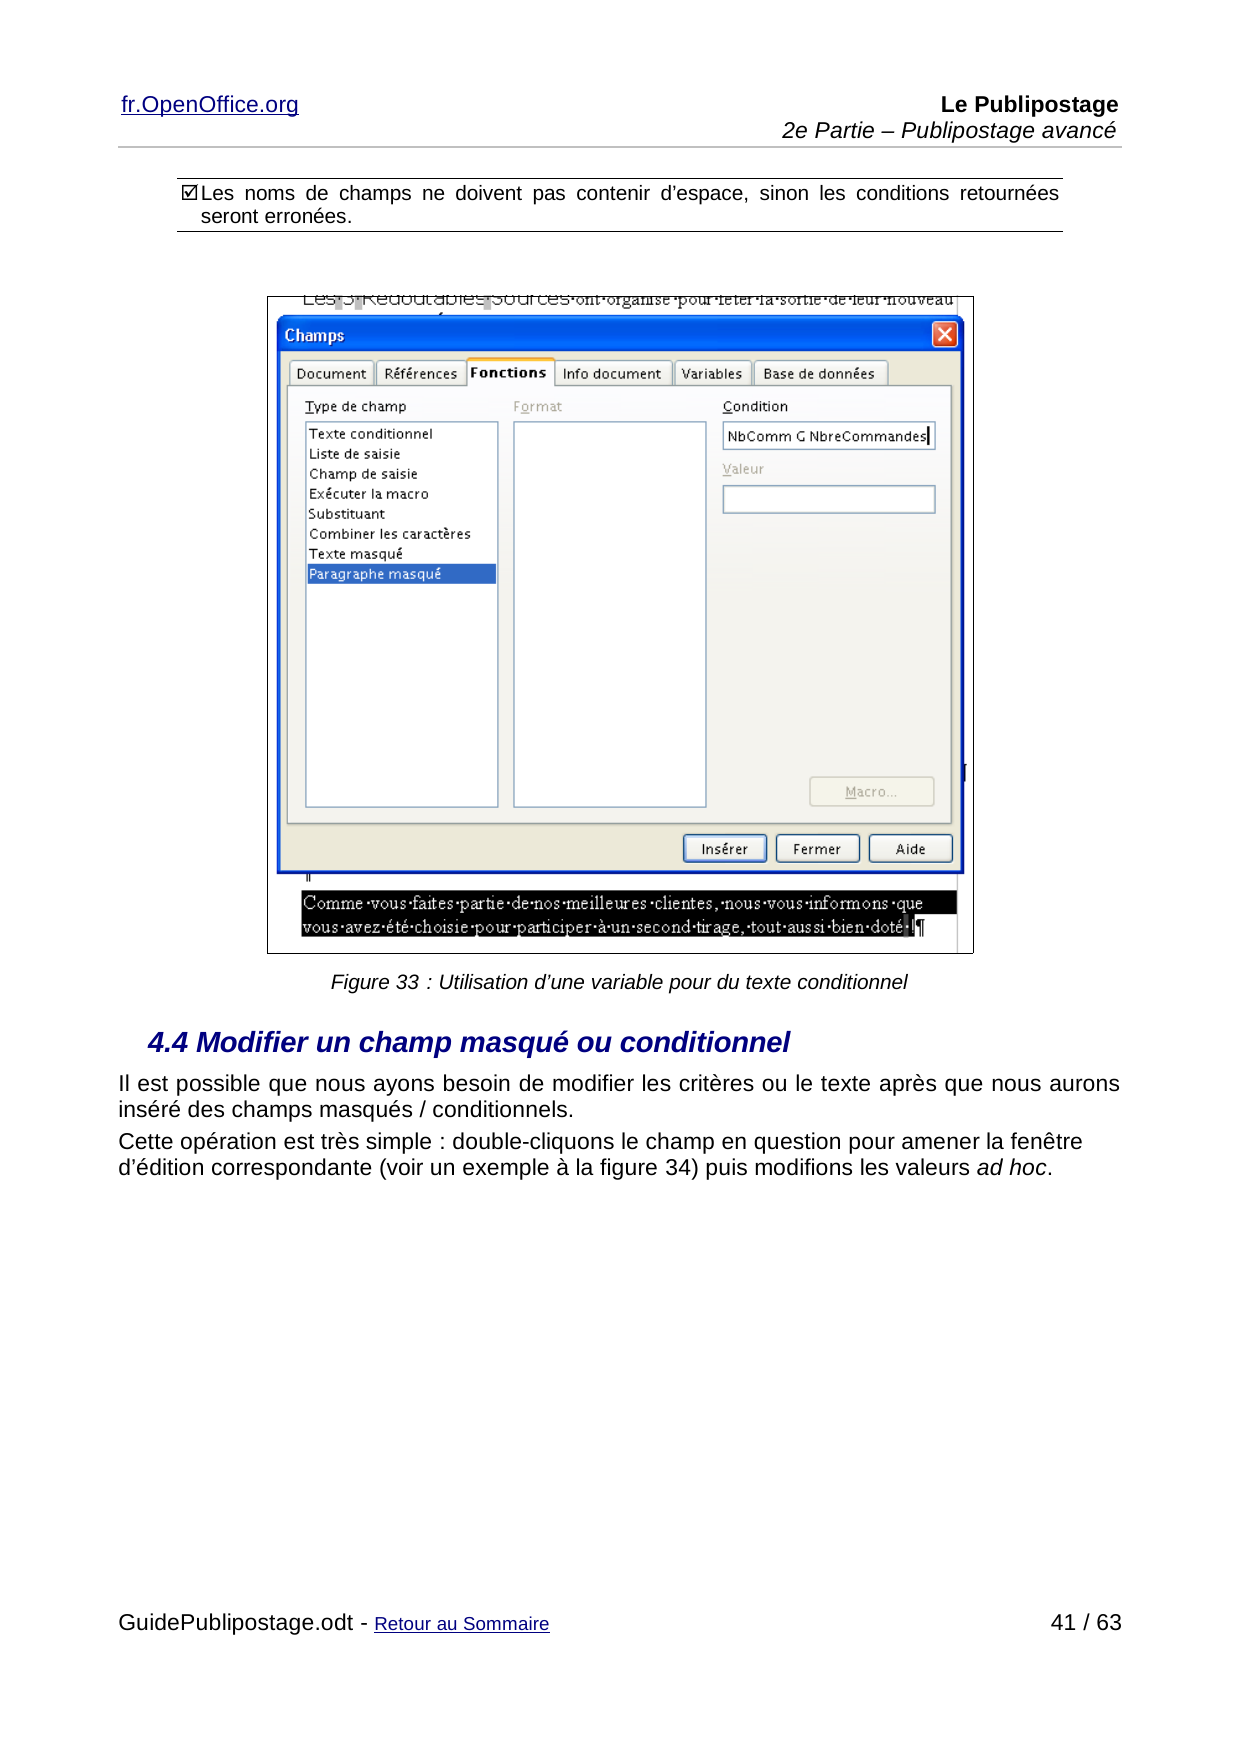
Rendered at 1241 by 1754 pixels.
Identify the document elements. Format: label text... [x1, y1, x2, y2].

subtitle Modifier un champ masqué ou conditionnel [148, 249, 1122, 1059]
list Figure 33 : Utilisation d’une variable pour du texte conditionnel [267, 954, 973, 994]
picture [268, 297, 973, 953]
text Il est possible que nous ayons besoin de modifier les critères ou le texte après que nous aurons inséré des champs masqués / conditionnels. [118, 1070, 1122, 1122]
text Cette opération est très simple : double-cliquons le champ en question pour amener la fenêtre d’édition correspondante (voir un exemple à la figure 34) puis modifions les valeurs ad hoc. [118, 1128, 1122, 1181]
list Les noms de champs ne doivent pas contenir d’espace, sinon les conditions retournées seront erronées. [177, 179, 1063, 231]
